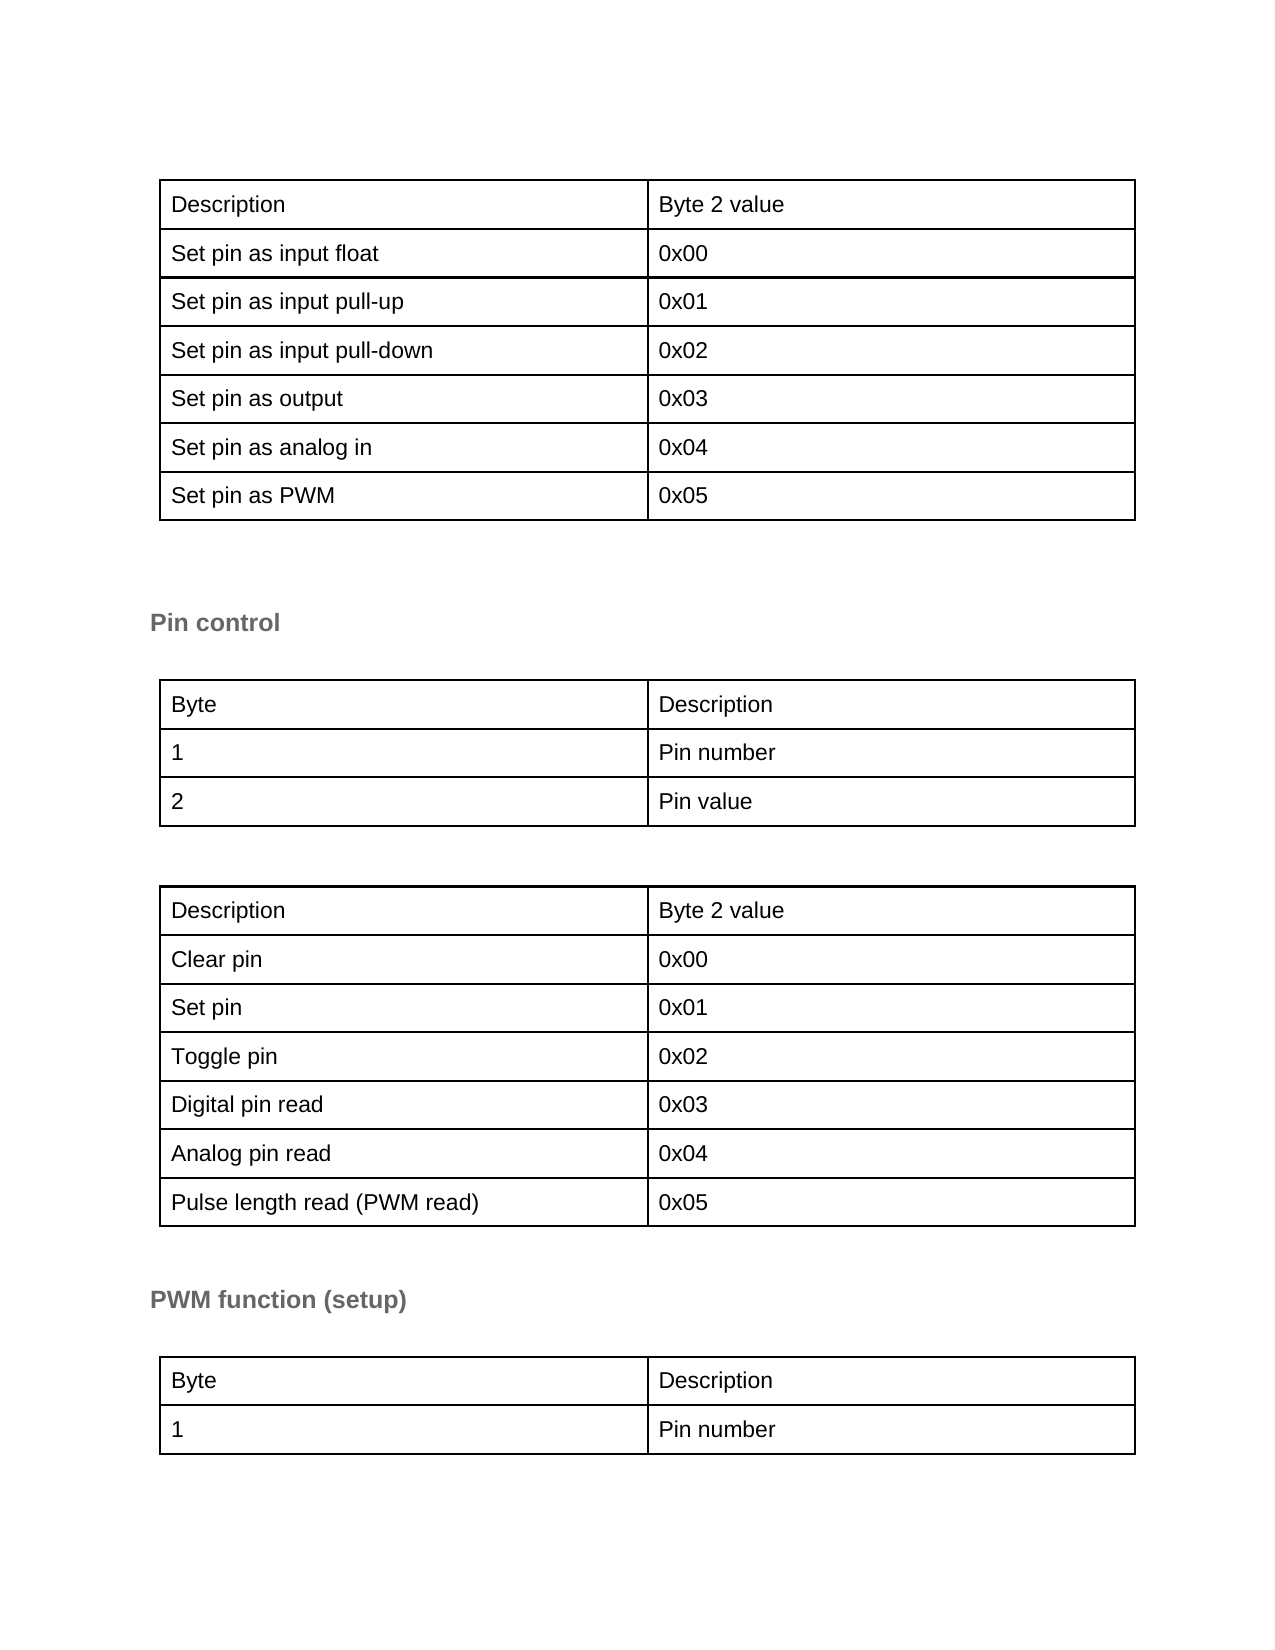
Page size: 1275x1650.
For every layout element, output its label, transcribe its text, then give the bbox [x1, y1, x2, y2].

table_header Byte 2 value [649, 888, 1134, 934]
table_cell 2 [161, 778, 647, 824]
table_cell Digital pin read [161, 1082, 647, 1128]
table_cell 0x00 [649, 936, 1134, 982]
table_cell Set pin [161, 985, 647, 1031]
table_cell Set pin as analog in [161, 424, 647, 471]
table_header Description [649, 1358, 1134, 1404]
subtitle Pin control [150, 609, 1125, 637]
table_cell 0x02 [649, 1033, 1134, 1079]
table_cell 0x04 [649, 424, 1134, 471]
table_cell 0x03 [649, 376, 1134, 422]
table_cell 0x03 [649, 1082, 1134, 1128]
table_cell Set pin as input float [161, 230, 647, 276]
table_cell Pin number [649, 1406, 1134, 1453]
table_header Byte [161, 1358, 647, 1404]
table_cell 0x00 [649, 230, 1134, 276]
table_cell Toggle pin [161, 1033, 647, 1079]
table_header Description [161, 181, 647, 228]
table_cell 1 [161, 730, 647, 776]
table_cell Set pin as input pull-down [161, 327, 647, 373]
table_cell 0x05 [649, 1179, 1134, 1225]
table_cell 1 [161, 1406, 647, 1453]
table_cell 0x05 [649, 473, 1134, 519]
table_cell 0x02 [649, 327, 1134, 373]
table_cell Analog pin read [161, 1130, 647, 1177]
table_cell 0x04 [649, 1130, 1134, 1177]
subtitle PWM function (setup) [150, 1286, 1125, 1314]
table_header Description [161, 888, 647, 934]
table_cell Set pin as PWM [161, 473, 647, 519]
table_cell Set pin as input pull-up [161, 279, 647, 325]
table_cell 0x01 [649, 279, 1134, 325]
table_header Description [649, 681, 1134, 727]
table_header Byte 2 value [649, 181, 1134, 228]
table_cell Set pin as output [161, 376, 647, 422]
table_cell Clear pin [161, 936, 647, 982]
table_cell Pin number [649, 730, 1134, 776]
table_cell Pulse length read (PWM read) [161, 1179, 647, 1225]
table_cell Pin value [649, 778, 1134, 824]
table_cell 0x01 [649, 985, 1134, 1031]
table_header Byte [161, 681, 647, 727]
